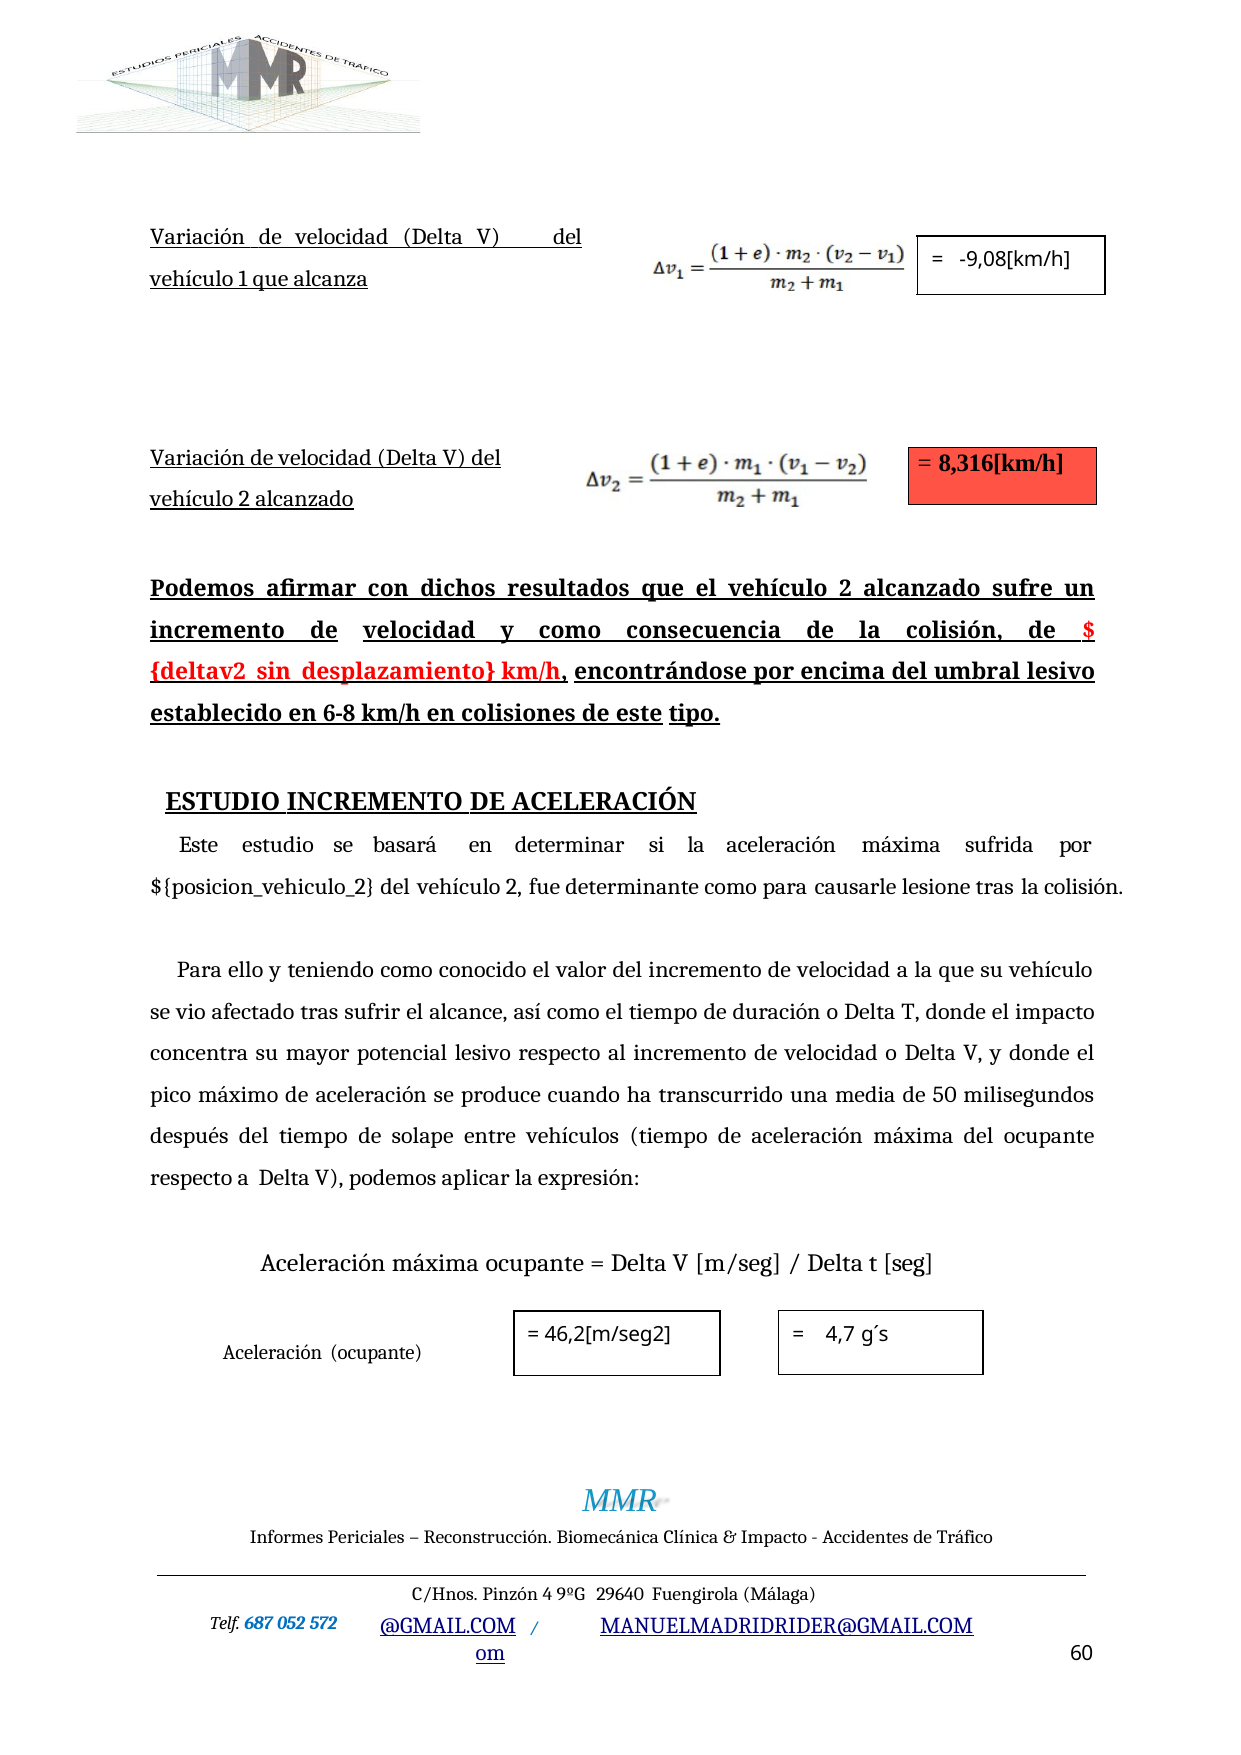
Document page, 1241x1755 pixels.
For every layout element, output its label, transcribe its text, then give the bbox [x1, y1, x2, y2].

text = 4,7 g´s [792, 1319, 982, 1348]
text [721, 1311, 778, 1375]
text Variación de velocidad (Delta V) del vehículo 1 que alcanza [150, 224, 586, 292]
text Aceleración (ocupante) [223, 1341, 513, 1365]
text [779, 1311, 982, 1374]
text incremento de velocidad y como consecuencia de la colisión, de ${deltav2_sin_desplazamiento} km/h, encontrándose por encima del umbral lesivo establecido en 6-8 km/h en colisiones de este tipo. [150, 600, 1095, 728]
text = 46,2[m/seg2] [527, 1319, 719, 1348]
subtitle ESTUDIO INCREMENTO DE ACELERACIÓN [165, 783, 1152, 817]
text Podemos afirmar con dichos resultados que el vehículo 2 alcanzado sufre un [150, 572, 1095, 598]
text [918, 237, 1104, 294]
text Este estudio se basará en determinar si la aceleración máxima sufrida por [178, 831, 1152, 858]
text = -9,08[km/h] [931, 244, 1104, 272]
text ${posicion_vehiculo_2} del vehículo 2, fue determinante como para causarle lesione tras la colisión. [150, 873, 1152, 900]
text Variación de velocidad (Delta V) del vehículo 2 alcanzado [150, 444, 586, 512]
text [515, 1312, 719, 1375]
text [984, 1341, 1152, 1365]
text Para ello y teniendo como conocido el valor del incremento de velocidad a la que su vehículo se vio afectado tras sufrir el alcance, así como el tiempo de duración o Delta T, donde el impacto concentra su mayor potencial lesivo respecto al incremento de velocidad o Delta V, y donde el pico máximo de aceleración se produce cuando ha transcurrido una media de 50 milisegundos después del tiempo de solape entre vehículos (tiempo de aceleración máxima del ocupante respecto a Delta V), podemos aplicar la expresión: [150, 957, 1095, 1191]
text Aceleración máxima ocupante = Delta V [m/seg] / Delta t [seg] [260, 1249, 1152, 1278]
